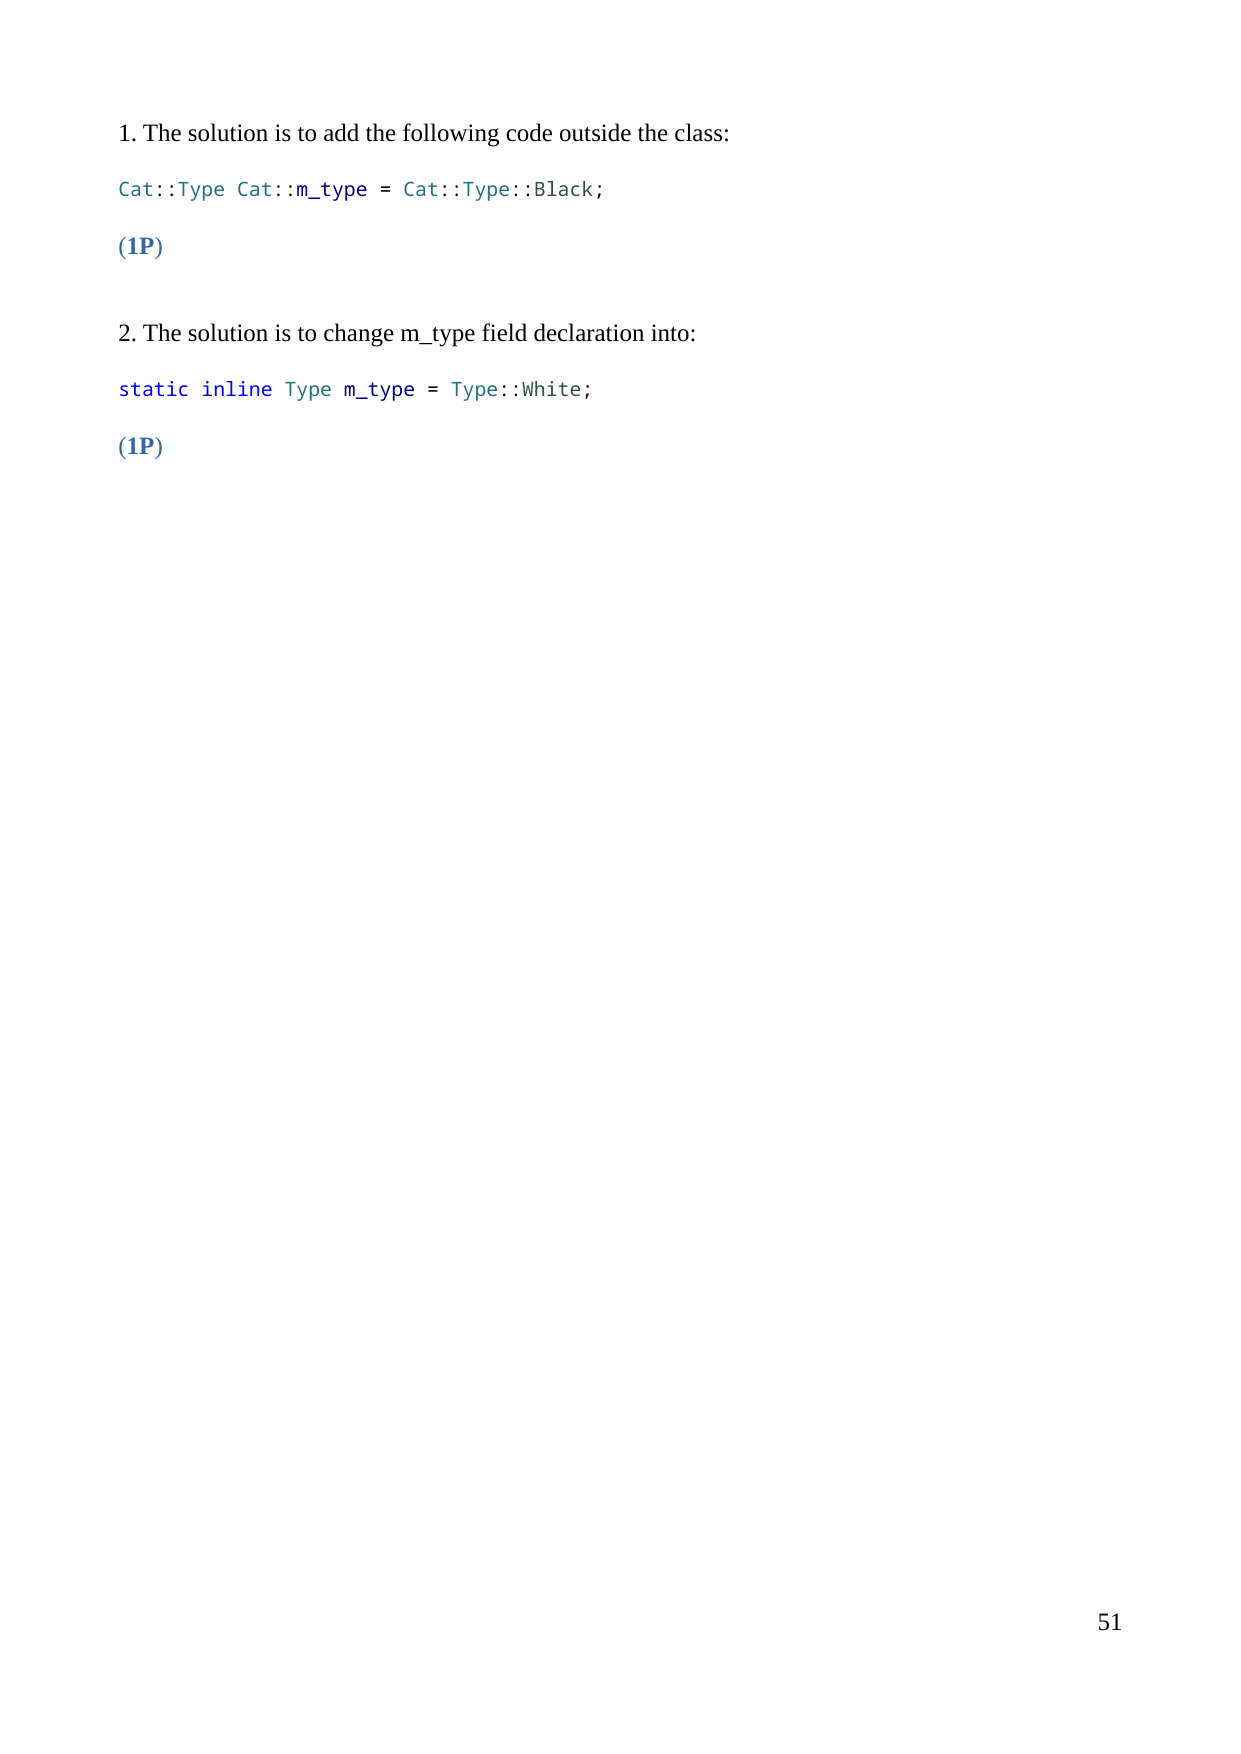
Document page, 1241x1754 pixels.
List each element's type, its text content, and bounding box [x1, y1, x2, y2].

text 1. The solution is to add the following code outside the class: Cat::Type Cat::m_type = Cat::Type::Black; (1P) 2. The solution is to change m_type field declaration into: static inline Type m_type = Type::White; (1P) [118, 118, 1122, 459]
